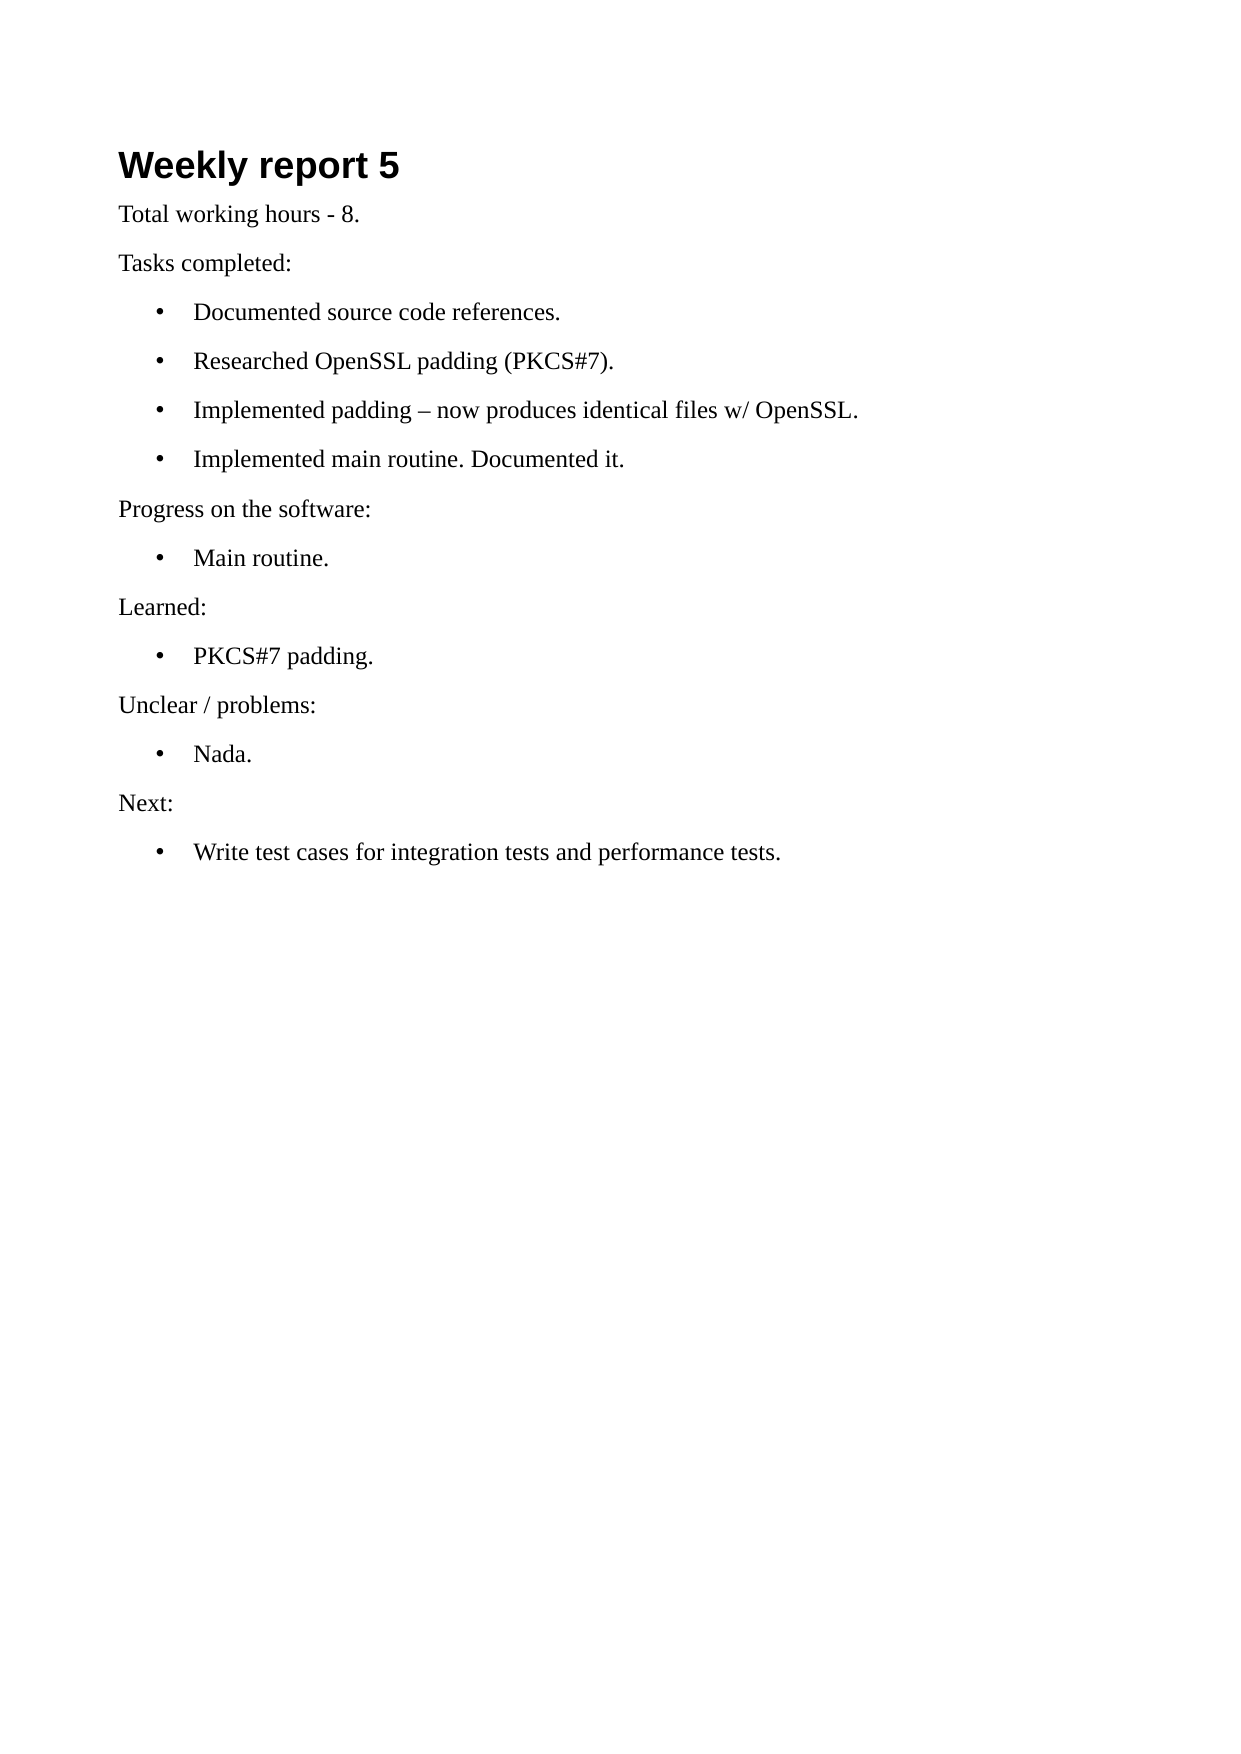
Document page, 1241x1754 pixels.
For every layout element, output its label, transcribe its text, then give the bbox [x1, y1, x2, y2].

list Main routine. [156, 543, 1122, 571]
text Total working hours - 8. [118, 199, 1122, 228]
list Implemented main routine. Documented it. [156, 444, 1122, 473]
text Learned: [118, 592, 1122, 621]
text Next: [118, 788, 1122, 817]
list Implemented padding – now produces identical files w/ OpenSSL. [156, 396, 1122, 424]
text Progress on the software: [118, 494, 1122, 522]
list Documented source code references. [156, 297, 1122, 326]
list Nada. [156, 739, 1122, 768]
text Unclear / problems: [118, 690, 1122, 719]
list Researched OpenSSL padding (PKCS#7). [156, 346, 1122, 375]
list Write test cases for integration tests and performance tests. [156, 837, 1122, 866]
list PKCS#7 padding. [156, 641, 1122, 669]
subtitle Weekly report 5 [118, 143, 1122, 187]
text Tasks completed: [118, 248, 1122, 277]
